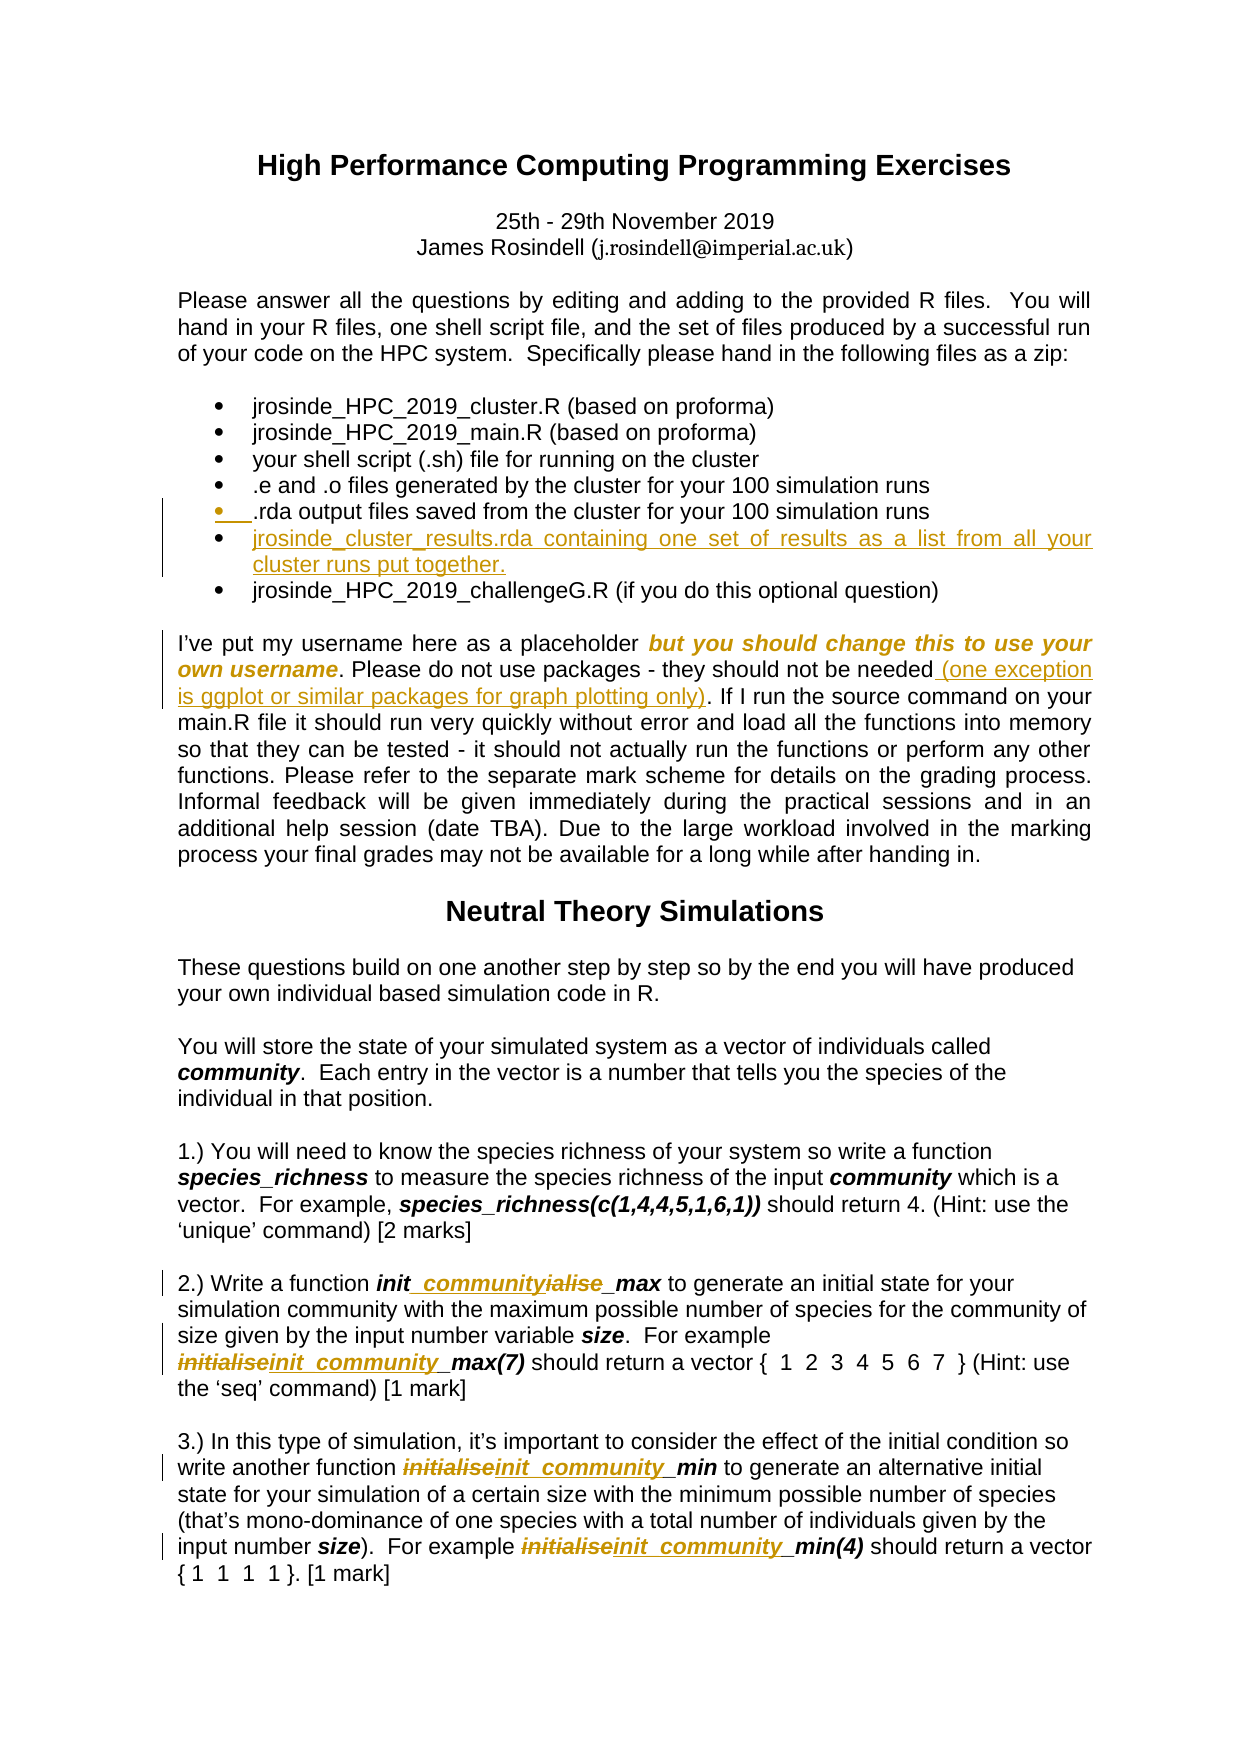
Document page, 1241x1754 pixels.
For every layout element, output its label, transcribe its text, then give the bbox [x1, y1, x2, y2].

text You will store the state of your simulated system as a vector of individuals called community. Each entry in the vector is a number that tells you the species of the individual in that position. [177, 1033, 1092, 1112]
list jrosinde_HPC_2019_cluster.R (based on proforma) [215, 393, 1092, 419]
text James Rosindell (j.rosindell@imperial.ac.uk) [177, 234, 1092, 261]
text 1.) You will need to know the species richness of your system so write a function species_richness to measure the species richness of the input community which is a vector. For example, species_richness(c(1,4,4,5,1,6,1)) should return 4. (Hint: use the ‘unique’ command) [2 marks] [177, 1138, 1092, 1243]
text 25th - 29th November 2019 [177, 208, 1092, 234]
text Neutral Theory Simulations [177, 894, 1092, 927]
list .e and .o files generated by the cluster for your 100 simulation runs [215, 472, 1092, 498]
list .rda output files saved from the cluster for your 100 simulation runs [215, 498, 1092, 525]
text Please answer all the questions by editing and adding to the provided R files. You will hand in your R files, one shell script file, and the set of files produced by a successful run of your code on the HPC system. Specifically please hand in the following files as a zip: [177, 287, 1092, 367]
list your shell script (.sh) file for running on the cluster [215, 446, 1092, 472]
list jrosinde_cluster_results.rda containing one set of results as a list from all your cluster runs put together. [215, 525, 1092, 577]
text I’ve put my username here as a placeholder but you should change this to use your own username. Please do not use packages - they should not be needed (one exception is ggplot or similar packages for graph plotting only). If I run the source command on your main.R file it should run very quickly without error and load all the functions into memory so that they can be tested - it should not actually run the functions or perform any other functions. Please refer to the separate mark scheme for details on the grading process. Informal feedback will be given immediately during the practical sessions and in an additional help session (date TBA). Due to the large workload involved in the marking process your final grades may not be available for a long while after handing in. [177, 630, 1092, 867]
text 2.) Write a function init_community_max to generate an initial state for your simulation community with the maximum possible number of species for the community of size given by the input number variable size. For example init_community_max(7) should return a vector { 1 2 3 4 5 6 7 } (Hint: use the ‘seq’ command) [1 mark] [177, 1270, 1092, 1402]
text High Performance Computing Programming Exercises [177, 148, 1092, 181]
text These questions build on one another step by step so by the end you will have produced your own individual based simulation code in R. [177, 953, 1092, 1006]
text 3.) In this type of simulation, it’s important to consider the effect of the initial condition so write another function init_community_min to generate an alternative initial state for your simulation of a certain size with the minimum possible number of species (that’s mono-dominance of one species with a total number of individuals given by the input number size). For example init_community_min(4) should return a vector { 1 1 1 1 }. [1 mark] [177, 1428, 1092, 1586]
list jrosinde_HPC_2019_main.R (based on proforma) [215, 419, 1092, 446]
list jrosinde_HPC_2019_challengeG.R (if you do this optional question) [215, 577, 1092, 604]
